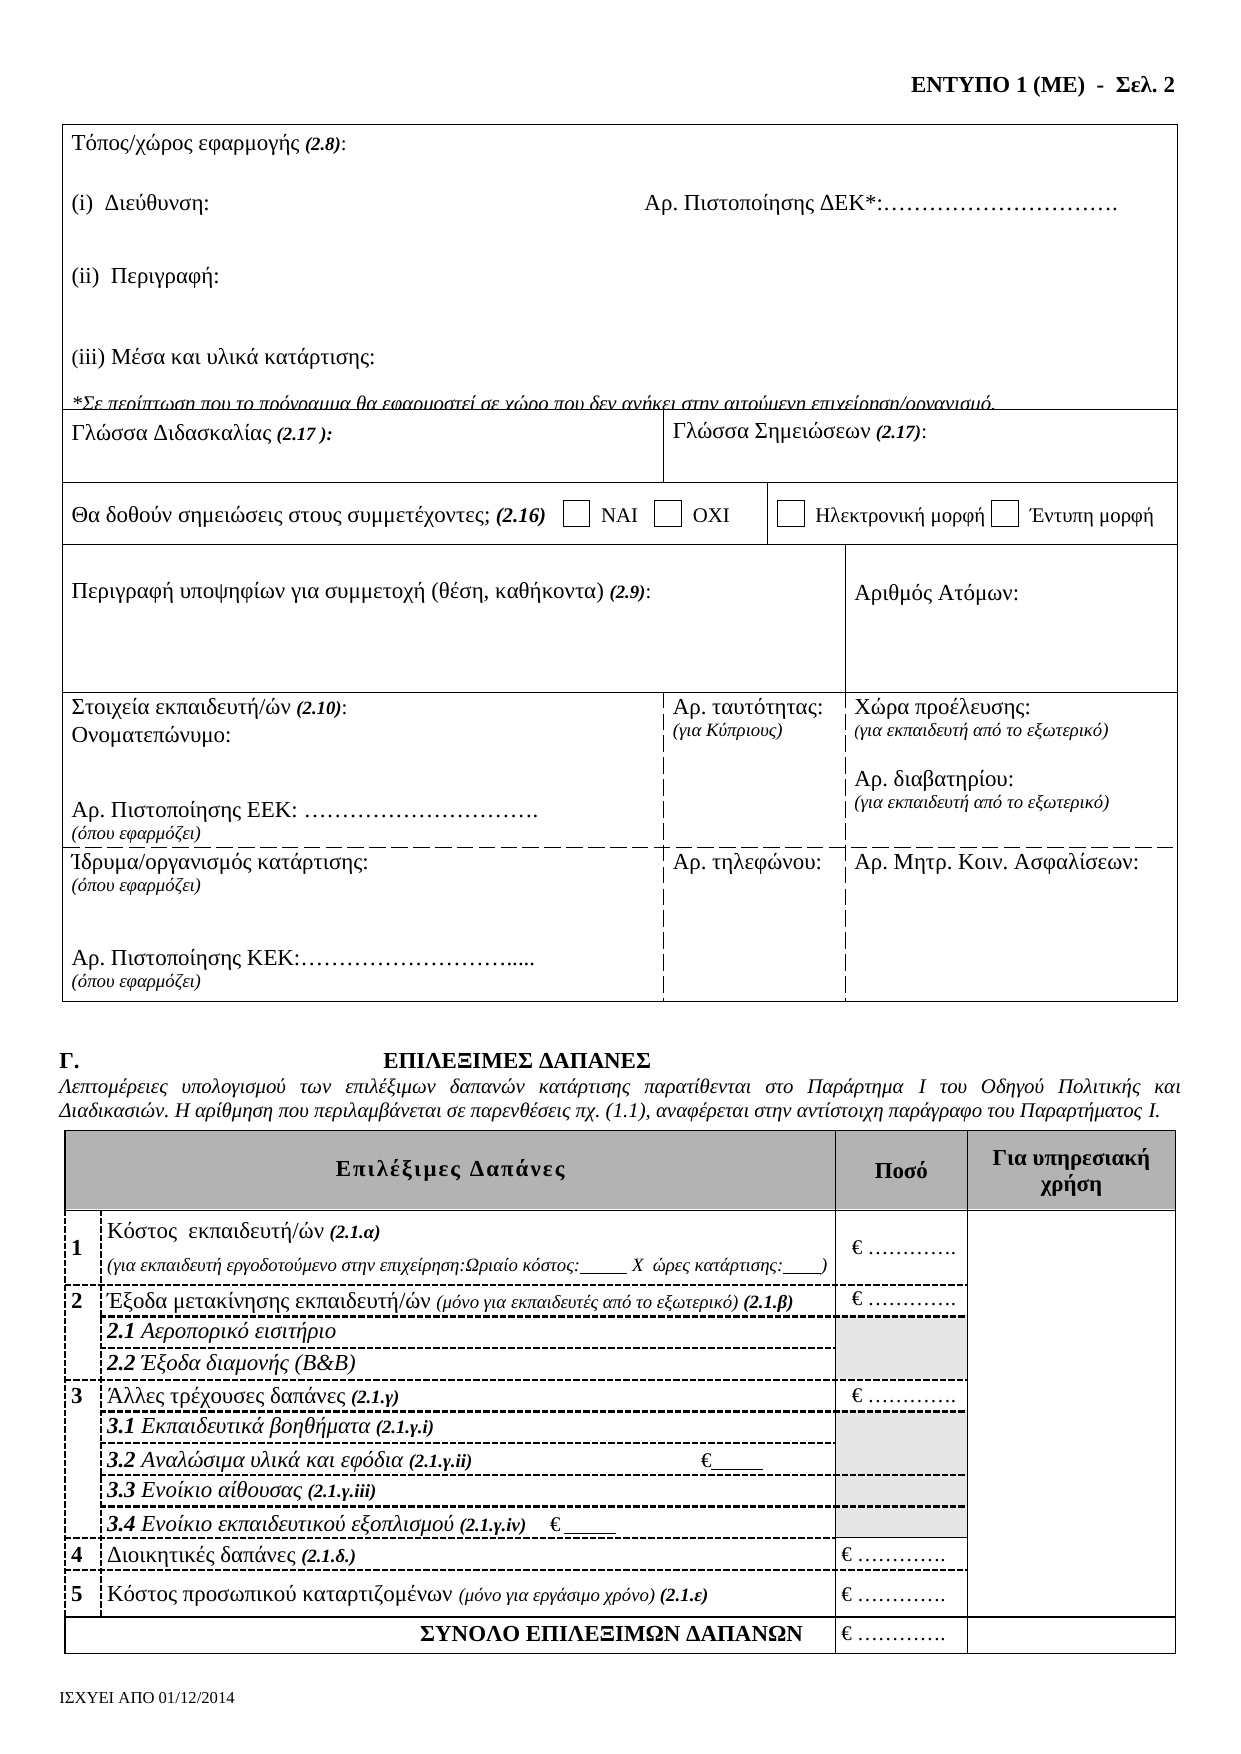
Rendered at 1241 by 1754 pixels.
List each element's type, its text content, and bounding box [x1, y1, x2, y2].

table_cell [836, 1410, 967, 1442]
table_cell 4 [65, 1537, 101, 1569]
table_cell [968, 1410, 1175, 1442]
table_cell Κόστος εκπαιδευτή/ών (2.1.α) (για εκπαιδευτή εργοδοτούμενο στην επιχείρηση:Ωριαίο κόστος: Χ ώρες κατάρτισης: ) [101, 1211, 835, 1284]
table_cell Γλώσσα Σημειώσεων (2.17): [664, 410, 1177, 482]
table_cell Αρ. τηλεφώνου: [664, 847, 845, 1001]
table_cell [836, 1442, 967, 1474]
table_cell 3.3 Ενοίκιο αίθουσας (2.1.γ.iii) € [101, 1474, 835, 1505]
text Λεπτομέρειες υπολογισμού των επιλέξιμων δαπανών κατάρτισης παρατίθενται στο Παράρτημα I του Οδηγού Πολιτικής και Διαδικασιών. Η αρίθμηση που περιλαμβάνεται σε παρενθέσεις πχ. (1.1), αναφέρεται στην αντίστοιχη παράγραφο του Παραρτήματος I. [59, 1074, 1181, 1122]
table_cell [968, 1379, 1175, 1410]
table_cell Θα δοθούν σημειώσεις στους συμμετέχοντες; (2.16) ΝΑΙ ΟΧΙ [63, 483, 767, 544]
table_cell 3.4 Ενοίκιο εκπαιδευτικού εξοπλισμού (2.1.γ.iv) € [101, 1505, 835, 1537]
table_cell [65, 1505, 101, 1537]
table_cell € …………. [836, 1211, 967, 1284]
table_cell [836, 1315, 967, 1347]
table_cell Γλώσσα Διδασκαλίας (2.17 ): [63, 410, 663, 482]
table_header Επιλέξιμες Δαπάνες [66, 1131, 835, 1209]
table_cell € …………. [836, 1618, 967, 1653]
table_cell [968, 1442, 1175, 1474]
table_cell [836, 1505, 967, 1537]
table_cell Ηλεκτρονική μορφή Έντυπη μορφή [768, 483, 1177, 544]
table_cell [968, 1347, 1175, 1379]
table_cell 2 [65, 1284, 101, 1315]
table_cell [836, 1474, 967, 1505]
table_cell [968, 1505, 1175, 1537]
table_cell [65, 1474, 101, 1505]
table_cell [836, 1347, 967, 1379]
table_cell Χώρα προέλευσης: (για εκπαιδευτή από το εξωτερικό) Αρ. διαβατηρίου: (για εκπαιδευτή από το εξωτερικό) [845, 693, 1177, 847]
table_cell € …………. [836, 1538, 967, 1569]
table_cell € …………. [836, 1379, 967, 1410]
table_cell Κόστος προσωπικού καταρτιζομένων (μόνο για εργάσιμο χρόνο) (2.1.ε) [101, 1569, 835, 1616]
table_cell [65, 1315, 101, 1379]
table_cell 3.2 Αναλώσιμα υλικά και εφόδια (2.1.γ.ii) € [101, 1442, 835, 1474]
table_cell [968, 1618, 1175, 1653]
table_cell [65, 1410, 101, 1474]
table_cell 3 [65, 1379, 101, 1410]
table_cell 1 [65, 1211, 101, 1284]
table_cell Στοιχεία εκπαιδευτή/ών (2.10): Ονοματεπώνυμο: Αρ. Πιστοποίησης ΕΕΚ: …………………………. (όπου εφαρμόζει) …………………………………………… [63, 693, 664, 847]
table_cell 2.2 Έξοδα διαμονής (Β&Β) € [101, 1347, 835, 1379]
subtitle Γ. ΕΠΙΛΕΞΙΜΕΣ ΔΑΠΑΝΕΣ [59, 1047, 1181, 1074]
table_header Ποσό [836, 1131, 967, 1209]
table_cell € …………. [836, 1284, 967, 1315]
table_cell Αρ. Μητρ. Κοιν. Ασφαλίσεων: [845, 847, 1177, 1001]
table_cell Άλλες τρέχουσες δαπάνες (2.1.γ) [101, 1379, 835, 1410]
table_cell ΣΥΝΟΛΟ ΕΠΙΛΕΞΙΜΩΝ ΔΑΠΑΝΩΝ [66, 1618, 835, 1653]
table_cell Τόπος/χώρος εφαρμογής (2.8): (i) Διεύθυνση: Αρ. Πιστοποίησης ΔΕΚ*:…………………………. (ii) Περιγραφή: (iii) Μέσα και υλικά κατάρτισης: *Σε περίπτωση που το πρόγραμμα θα εφαρμοστεί σε χώρο που δεν ανήκει στην αιτούμενη επιχείρηση/οργανισμό. [63, 125, 1177, 408]
table_cell Αριθμός Ατόμων: [846, 545, 1177, 692]
table_cell Διοικητικές δαπάνες (2.1.δ.) [101, 1537, 835, 1569]
table_cell [968, 1537, 1175, 1569]
table_cell Αρ. ταυτότητας: (για Κύπριους) [664, 693, 845, 847]
table_cell 5 [65, 1569, 101, 1616]
table_cell Ίδρυμα/οργανισμός κατάρτισης: (όπου εφαρμόζει) Αρ. Πιστοποίησης ΚΕΚ:………………………..... (όπου εφαρμόζει) ………………………………………… [63, 847, 664, 1001]
table_header Για υπηρεσιακή χρήση [968, 1131, 1175, 1209]
table_cell Έξοδα μετακίνησης εκπαιδευτή/ών (μόνο για εκπαιδευτές από το εξωτερικό) (2.1.β) [101, 1284, 835, 1315]
table_cell [968, 1474, 1175, 1505]
table_cell [968, 1211, 1175, 1284]
table_cell [968, 1569, 1175, 1616]
table_cell Περιγραφή υποψηφίων για συμμετοχή (θέση, καθήκοντα) (2.9): [63, 545, 845, 692]
table_cell 3.1 Εκπαιδευτικά βοηθήματα (2.1.γ.i) € [101, 1410, 835, 1442]
table_cell € …………. [836, 1569, 967, 1616]
table_cell [968, 1284, 1175, 1315]
table_cell [968, 1315, 1175, 1347]
table_cell 2.1 Αεροπορικό εισιτήριο € [101, 1315, 835, 1347]
